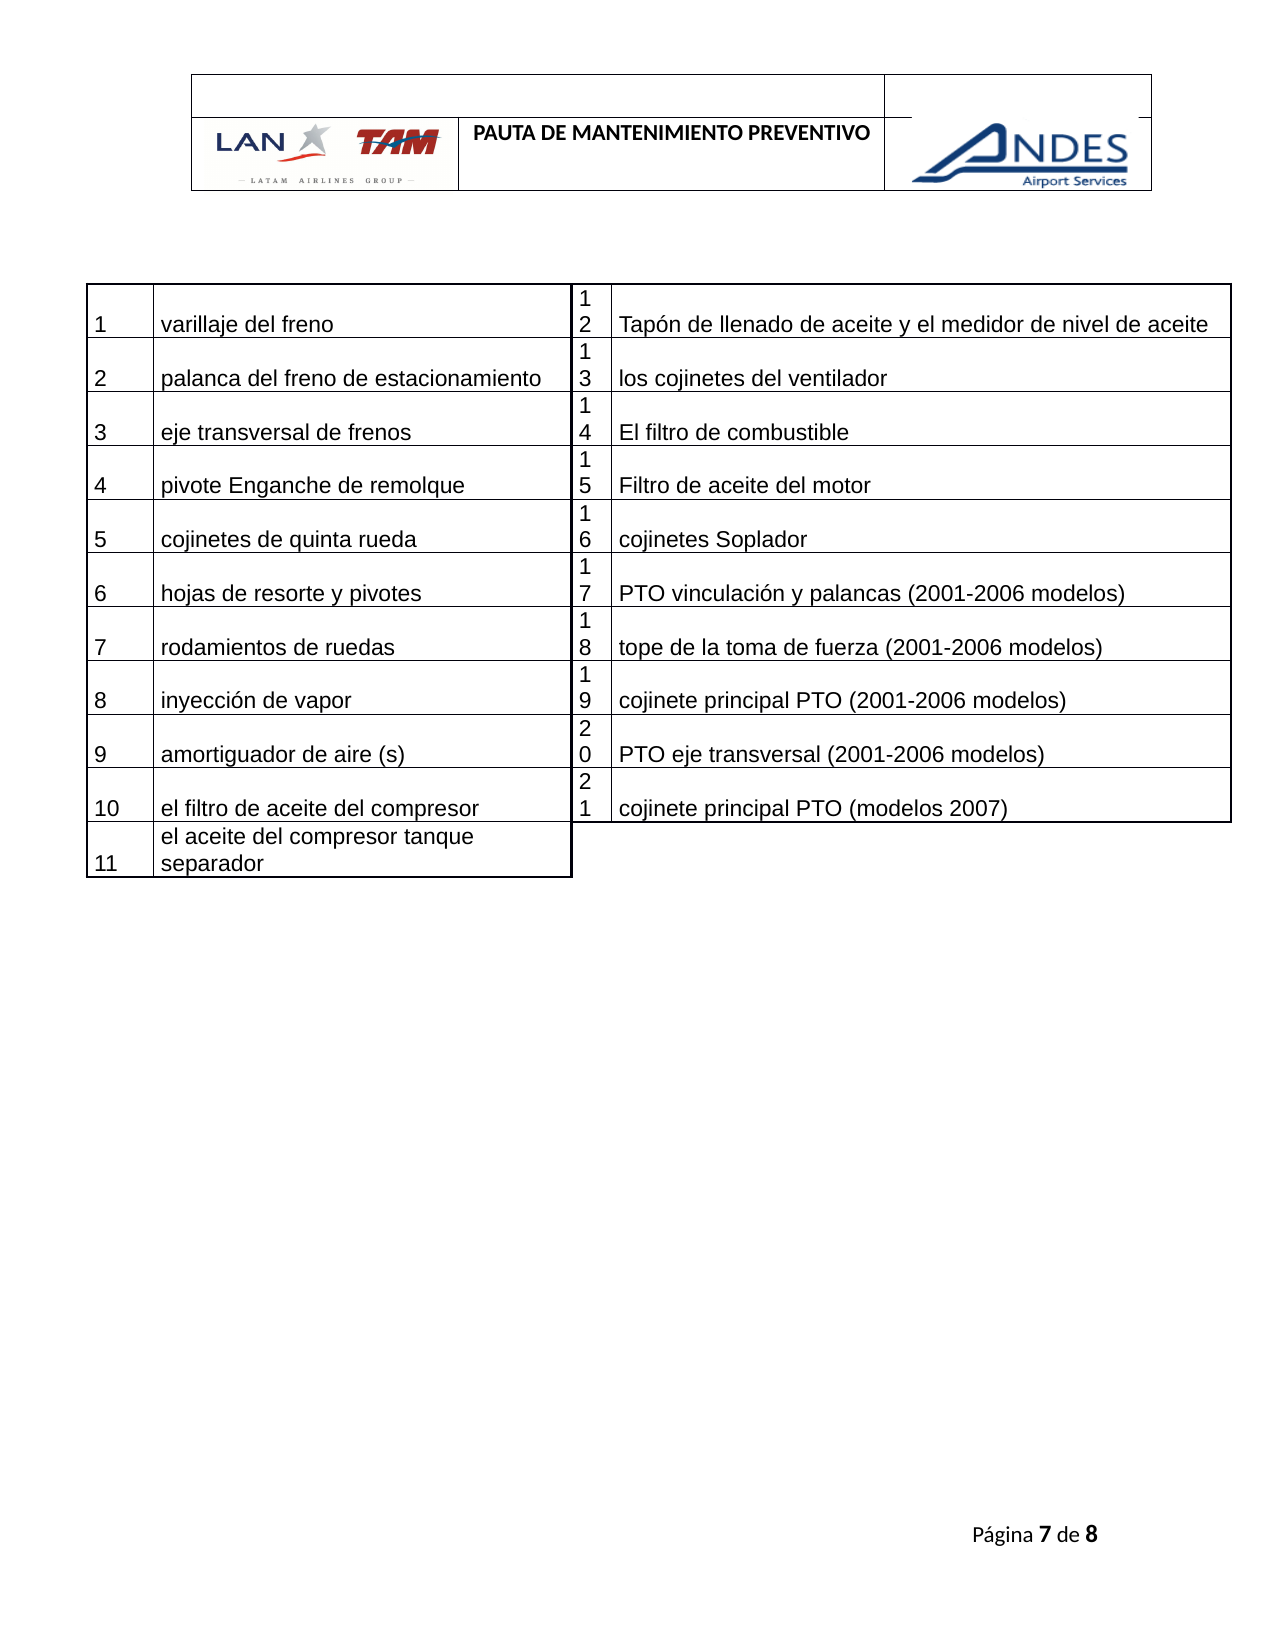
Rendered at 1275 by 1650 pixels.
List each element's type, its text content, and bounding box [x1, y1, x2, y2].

table_cell 14 [573, 392, 611, 445]
table_cell eje transversal de frenos [154, 392, 570, 445]
table_cell 21 [573, 768, 611, 821]
table_header 1 [88, 285, 153, 337]
table_header Tapón de llenado de aceite y el medidor de nivel de aceite [612, 285, 1230, 337]
table_cell 19 [573, 661, 611, 713]
table_cell 10 [88, 768, 153, 821]
table_cell cojinetes Soplador [612, 500, 1230, 552]
table_cell [611, 823, 1231, 876]
table_cell 7 [88, 607, 153, 660]
table_cell palanca del freno de estacionamiento [154, 338, 570, 391]
table_cell Filtro de aceite del motor [612, 446, 1230, 498]
table_cell PTO eje transversal (2001-2006 modelos) [612, 715, 1230, 767]
table_cell pivote Enganche de remolque [154, 446, 570, 498]
table_cell 13 [573, 338, 611, 391]
table_cell inyección de vapor [154, 661, 570, 713]
table_cell rodamientos de ruedas [154, 607, 570, 660]
table_cell 9 [88, 715, 153, 767]
table_header varillaje del freno [154, 285, 570, 337]
table_cell el aceite del compresor tanque separador [154, 822, 570, 876]
table_cell PTO vinculación y palancas (2001-2006 modelos) [612, 553, 1230, 606]
table_cell cojinete principal PTO (2001-2006 modelos) [612, 661, 1230, 713]
table_cell 15 [573, 446, 611, 498]
table_cell 18 [573, 607, 611, 660]
table_cell cojinete principal PTO (modelos 2007) [612, 768, 1230, 821]
table_header 12 [573, 285, 611, 337]
table_cell 2 [88, 338, 153, 391]
table_cell 16 [573, 500, 611, 552]
table_cell hojas de resorte y pivotes [154, 553, 570, 606]
table_cell 5 [88, 500, 153, 552]
table_cell 8 [88, 661, 153, 713]
table_cell 20 [573, 715, 611, 767]
picture [204, 191, 454, 195]
table_cell amortiguador de aire (s) [154, 715, 570, 767]
table_cell 17 [573, 553, 611, 606]
table_cell el filtro de aceite del compresor [154, 768, 570, 821]
table_cell tope de la toma de fuerza (2001-2006 modelos) [612, 607, 1230, 660]
table_cell 6 [88, 553, 153, 606]
picture [911, 117, 1139, 190]
table_cell los cojinetes del ventilador [612, 338, 1230, 391]
table_cell 4 [88, 446, 153, 498]
table_cell El filtro de combustible [612, 392, 1230, 445]
table_cell cojinetes de quinta rueda [154, 500, 570, 552]
picture [204, 118, 454, 190]
table_cell 3 [88, 392, 153, 445]
table_cell 11 [88, 822, 153, 876]
table_cell [573, 823, 611, 876]
